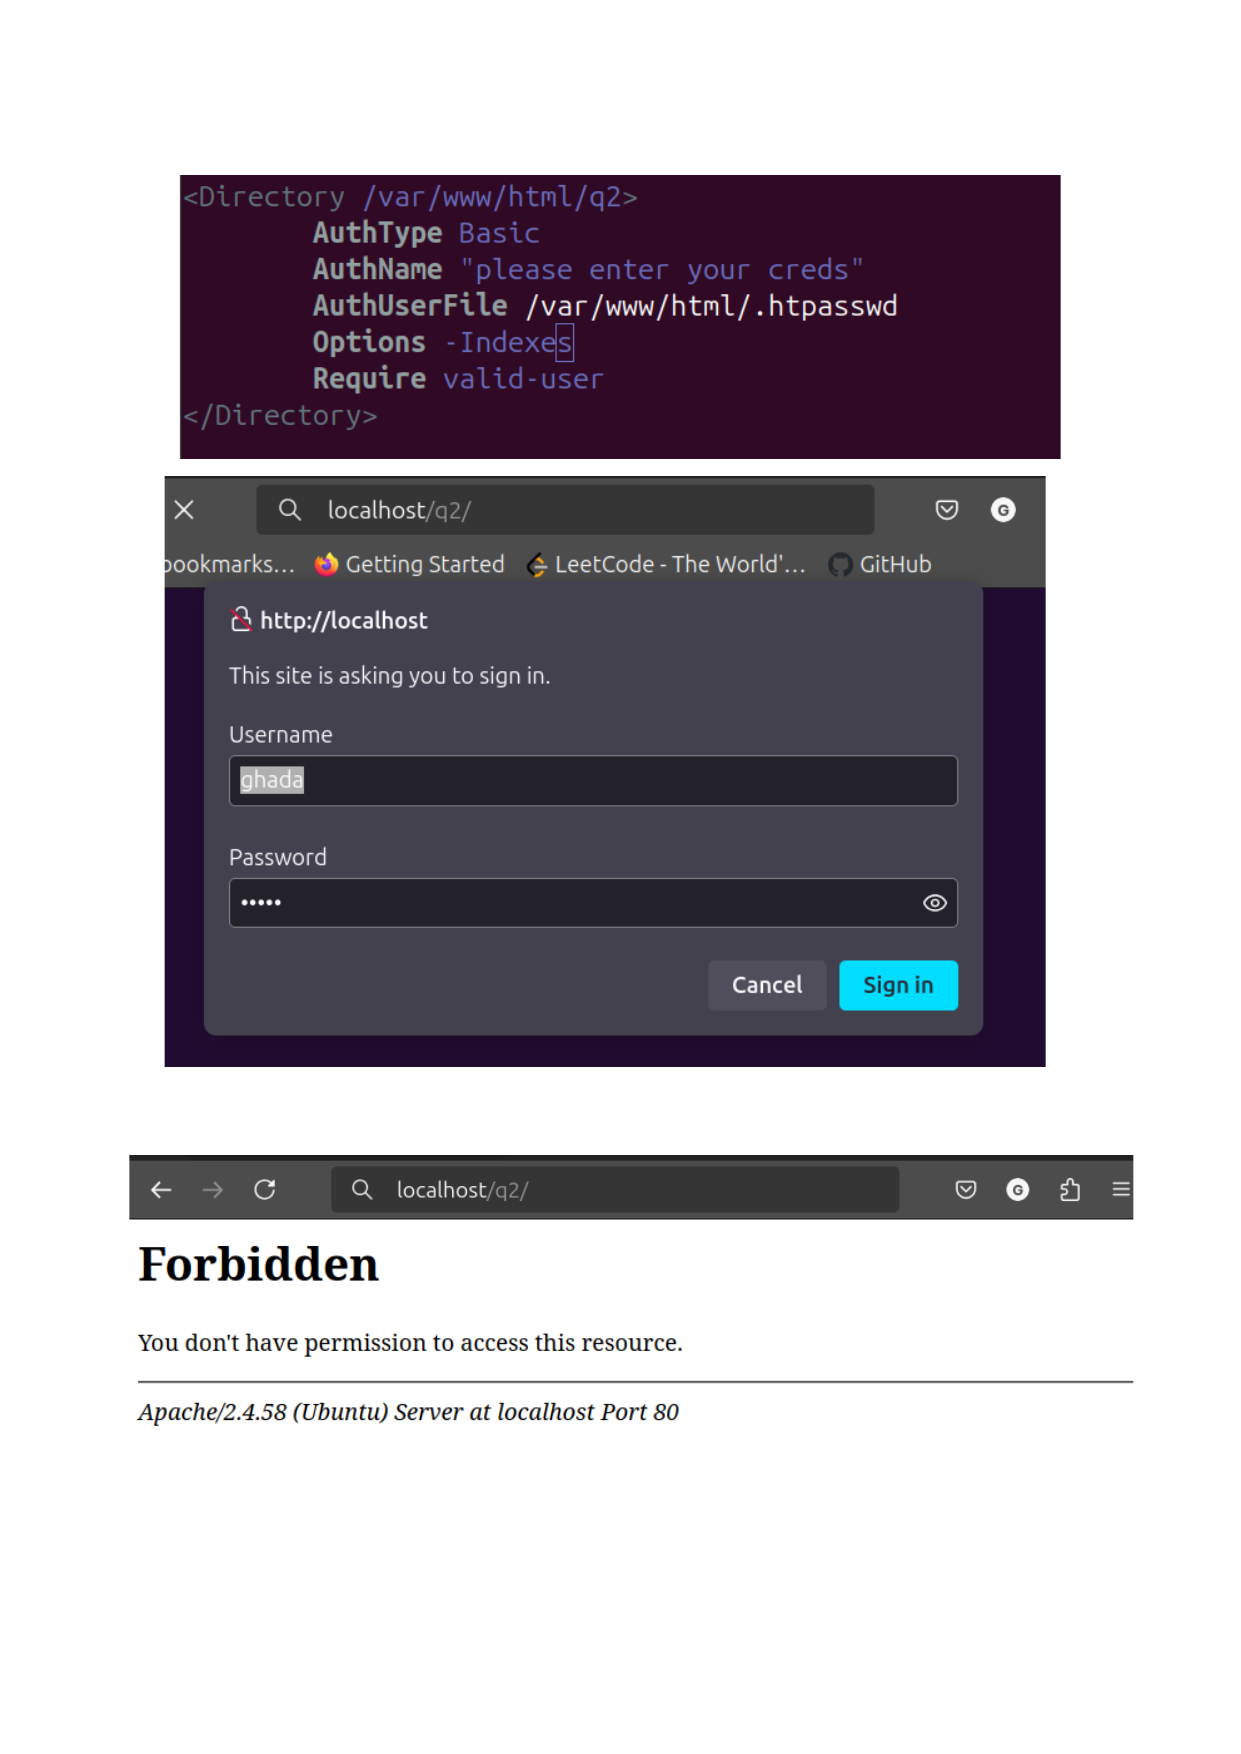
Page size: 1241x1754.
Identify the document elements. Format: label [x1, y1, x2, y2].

picture [129, 1155, 1134, 1547]
picture [179, 175, 1061, 459]
picture [164, 476, 1046, 1067]
